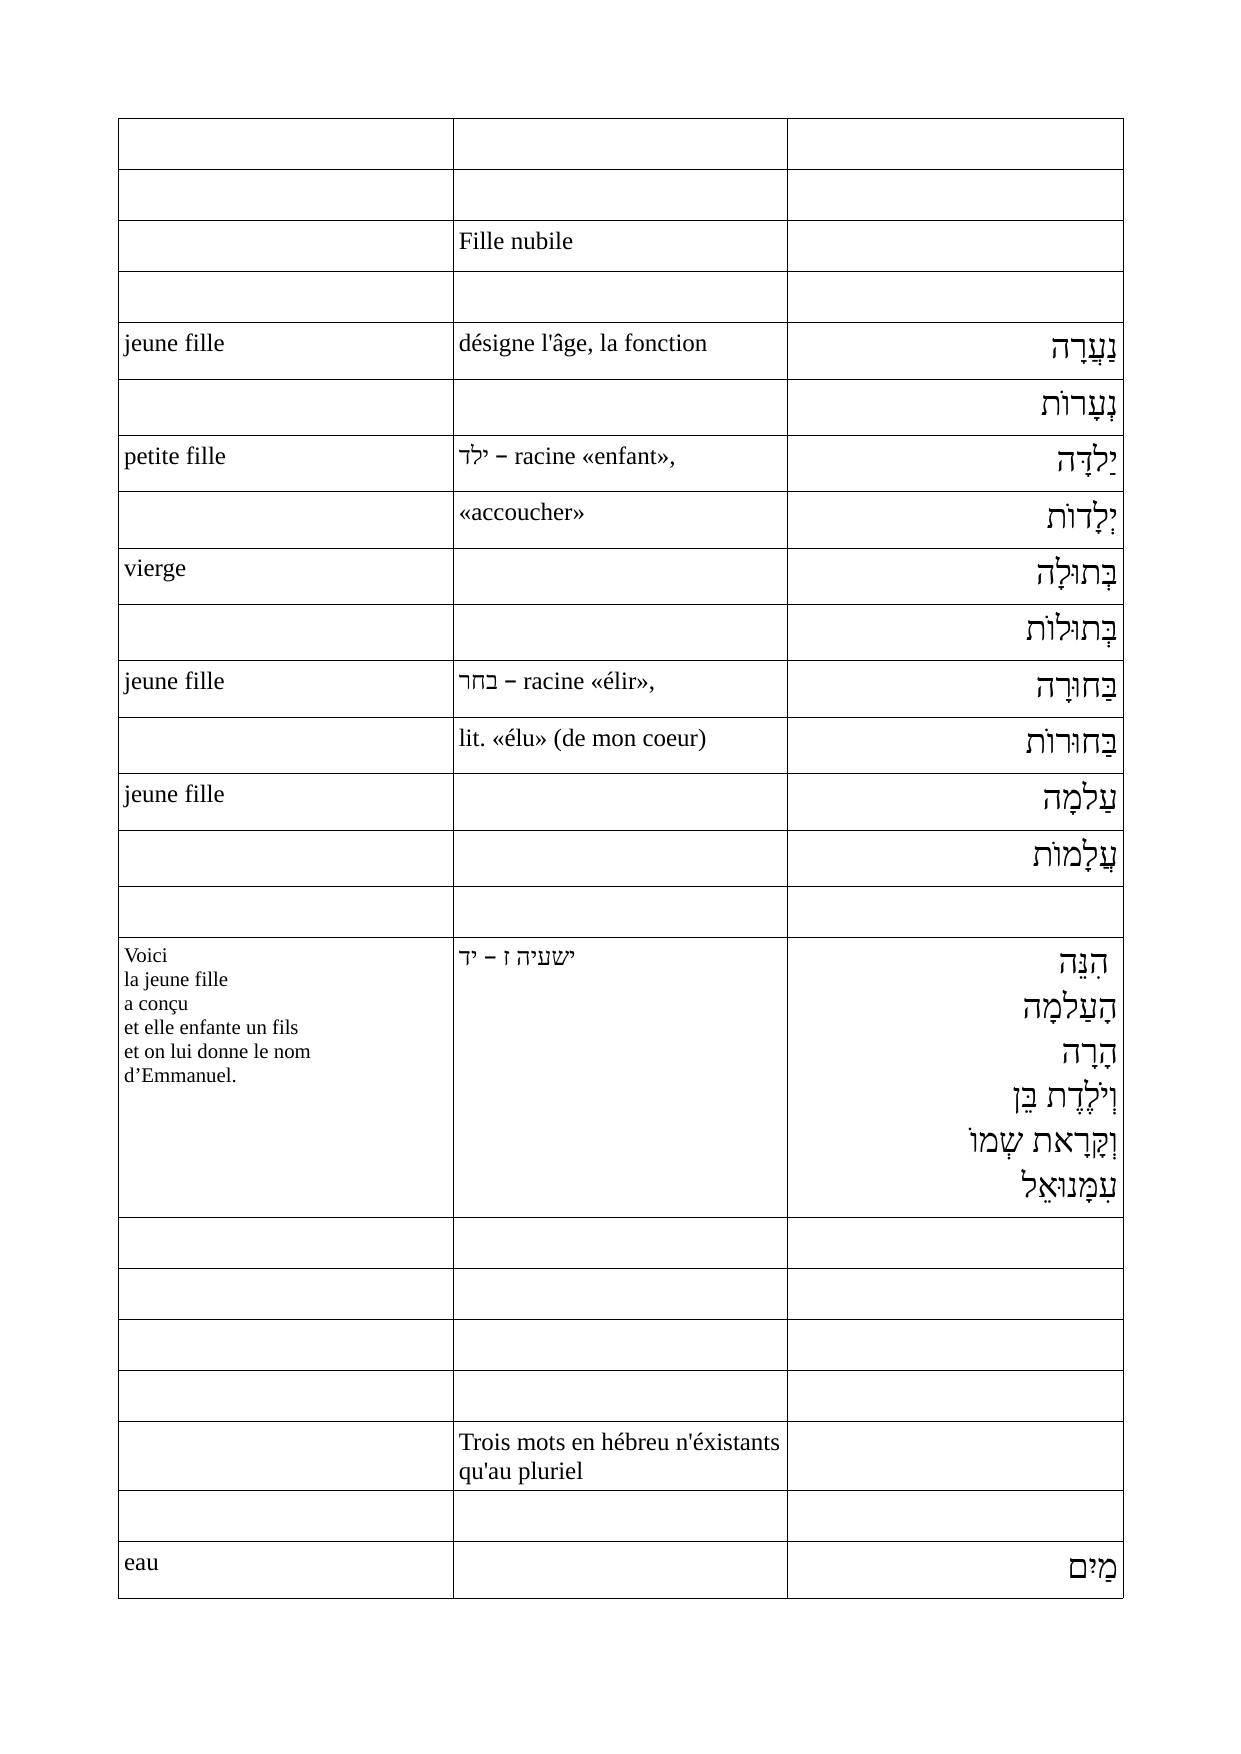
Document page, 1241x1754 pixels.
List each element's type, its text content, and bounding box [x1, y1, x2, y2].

table_cell [788, 221, 1123, 271]
table_cell עַלמָה [788, 774, 1123, 829]
table_cell «accoucher» [454, 492, 787, 548]
table_cell [454, 1371, 787, 1421]
table_cell Voici la jeune fille a conçu et elle enfante un fils et on lui donne le nom d’Emmanuel. [119, 938, 453, 1217]
table_cell בַּחוּרָה [788, 661, 1123, 717]
table_cell [119, 605, 453, 660]
table_cell [454, 1491, 787, 1541]
table_cell [119, 1371, 453, 1421]
table_cell [119, 170, 453, 220]
table_cell בַּחוּרוׂת [788, 718, 1123, 773]
table_cell עֲלָמוׂת [788, 831, 1123, 886]
table_cell [119, 1269, 453, 1319]
table_cell [454, 1542, 787, 1598]
table_cell [119, 1320, 453, 1370]
table_cell jeune fille [119, 323, 453, 379]
table_cell [454, 1269, 787, 1319]
table_cell [454, 119, 787, 169]
table_cell [119, 1491, 453, 1541]
table_cell [119, 272, 453, 322]
table_cell eau [119, 1542, 453, 1598]
table_cell נְעָרוׂת [788, 380, 1123, 435]
table_cell [454, 170, 787, 220]
table_cell [119, 221, 453, 271]
table_cell יְלָדוׂת [788, 492, 1123, 548]
table_cell [788, 1320, 1123, 1370]
table_cell Trois mots en hébreu n'éxistants qu'au pluriel [454, 1422, 787, 1490]
table_cell [119, 887, 453, 937]
table_cell [119, 380, 453, 435]
table_cell [454, 549, 787, 604]
table_cell בְּתוּלָה [788, 549, 1123, 604]
table_cell [454, 887, 787, 937]
table_cell [788, 1422, 1123, 1490]
table_cell [454, 380, 787, 435]
table_cell הִנֵּה הָעַלמָה הָרָה וְיׁׂלֶדֶת בֵּן וְקָּרָאת שְמוׂ עִמָּנוּאֵל [788, 938, 1123, 1217]
table_cell [119, 718, 453, 773]
table_cell בחר – racine «élir», [454, 661, 787, 717]
table_cell [454, 831, 787, 886]
table_cell vierge [119, 549, 453, 604]
table_cell מַיִם [788, 1542, 1123, 1598]
table_cell יַלדָּה [788, 436, 1123, 491]
table_cell [454, 272, 787, 322]
table_cell [788, 1491, 1123, 1541]
table_cell [788, 1218, 1123, 1268]
table_cell ישעיה ז – יד [454, 938, 787, 1217]
table_cell [119, 1218, 453, 1268]
table_cell [788, 119, 1123, 169]
table_cell [454, 1320, 787, 1370]
table_cell [788, 1371, 1123, 1421]
table_cell lit. «élu» (de mon coeur) [454, 718, 787, 773]
table_cell [788, 272, 1123, 322]
table_cell [454, 1218, 787, 1268]
table_cell désigne l'âge, la fonction [454, 323, 787, 379]
table_cell [788, 170, 1123, 220]
table_cell [119, 119, 453, 169]
table_cell Fille nubile [454, 221, 787, 271]
table_cell [454, 774, 787, 829]
table_cell [788, 887, 1123, 937]
table_cell [119, 1422, 453, 1490]
table_cell jeune fille [119, 661, 453, 717]
table_cell נַעֲרָה [788, 323, 1123, 379]
table_cell [119, 492, 453, 548]
table_cell ילד – racine «enfant», [454, 436, 787, 491]
table_cell [788, 1269, 1123, 1319]
table_cell בְּתוּלוׂת [788, 605, 1123, 660]
table_cell [454, 605, 787, 660]
table_cell petite fille [119, 436, 453, 491]
table_cell jeune fille [119, 774, 453, 829]
table_cell [119, 831, 453, 886]
